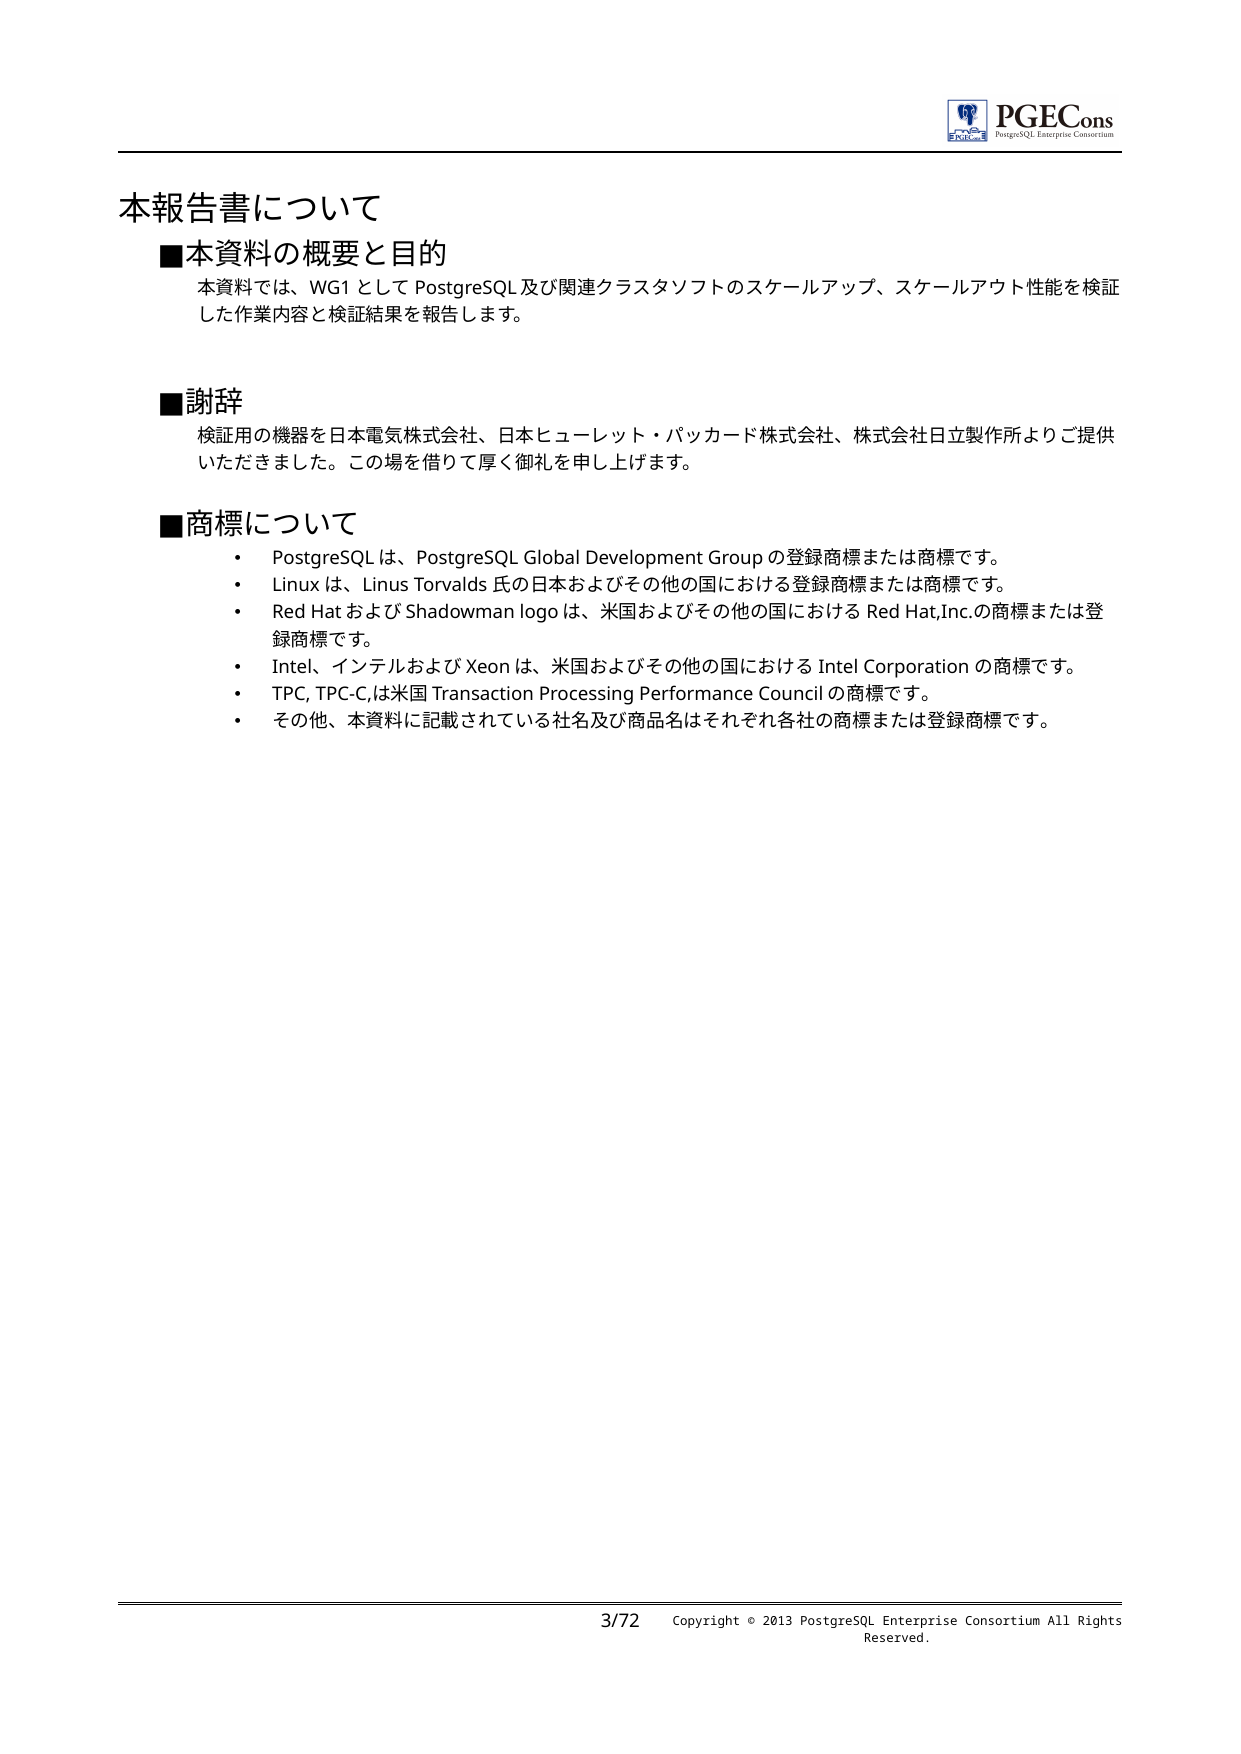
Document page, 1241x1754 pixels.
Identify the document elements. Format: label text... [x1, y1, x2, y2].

list Red HatおよびShadowman logoは、米国およびその他の国におけるRed Hat,Inc.の商標または登録商標です。 [234, 597, 1122, 652]
text ■商標について [157, 500, 1122, 543]
list その他、本資料に記載されている社名及び商品名はそれぞれ各社の商標または登録商標です。 [234, 706, 1122, 733]
text ■本資料の概要と目的 [157, 230, 1122, 273]
text 本資料では、WG1としてPostgreSQL及び関連クラスタソフトのスケールアップ、スケールアウト性能を検証した作業内容と検証結果を報告します。 [197, 273, 1122, 327]
list Intel、インテルおよびXeonは、米国およびその他の国における Intel Corporation の商標です。 [234, 652, 1122, 679]
list TPC, TPC-C,は米国Transaction Processing Performance Councilの商標です。 [234, 679, 1122, 706]
text ■謝辞 [157, 378, 1122, 421]
text 検証用の機器を日本電気株式会社、日本ヒューレット・パッカード株式会社、株式会社日立製作所よりご提供いただきました。この場を借りて厚く御礼を申し上げます。 [197, 421, 1122, 475]
text 本報告書について [118, 182, 1122, 230]
list PostgreSQLは、PostgreSQL Global Development Groupの登録商標または商標です。 [234, 543, 1122, 570]
list Linux は、Linus Torvalds 氏の日本およびその他の国における登録商標または商標です。 [234, 570, 1122, 597]
picture [941, 94, 1119, 147]
